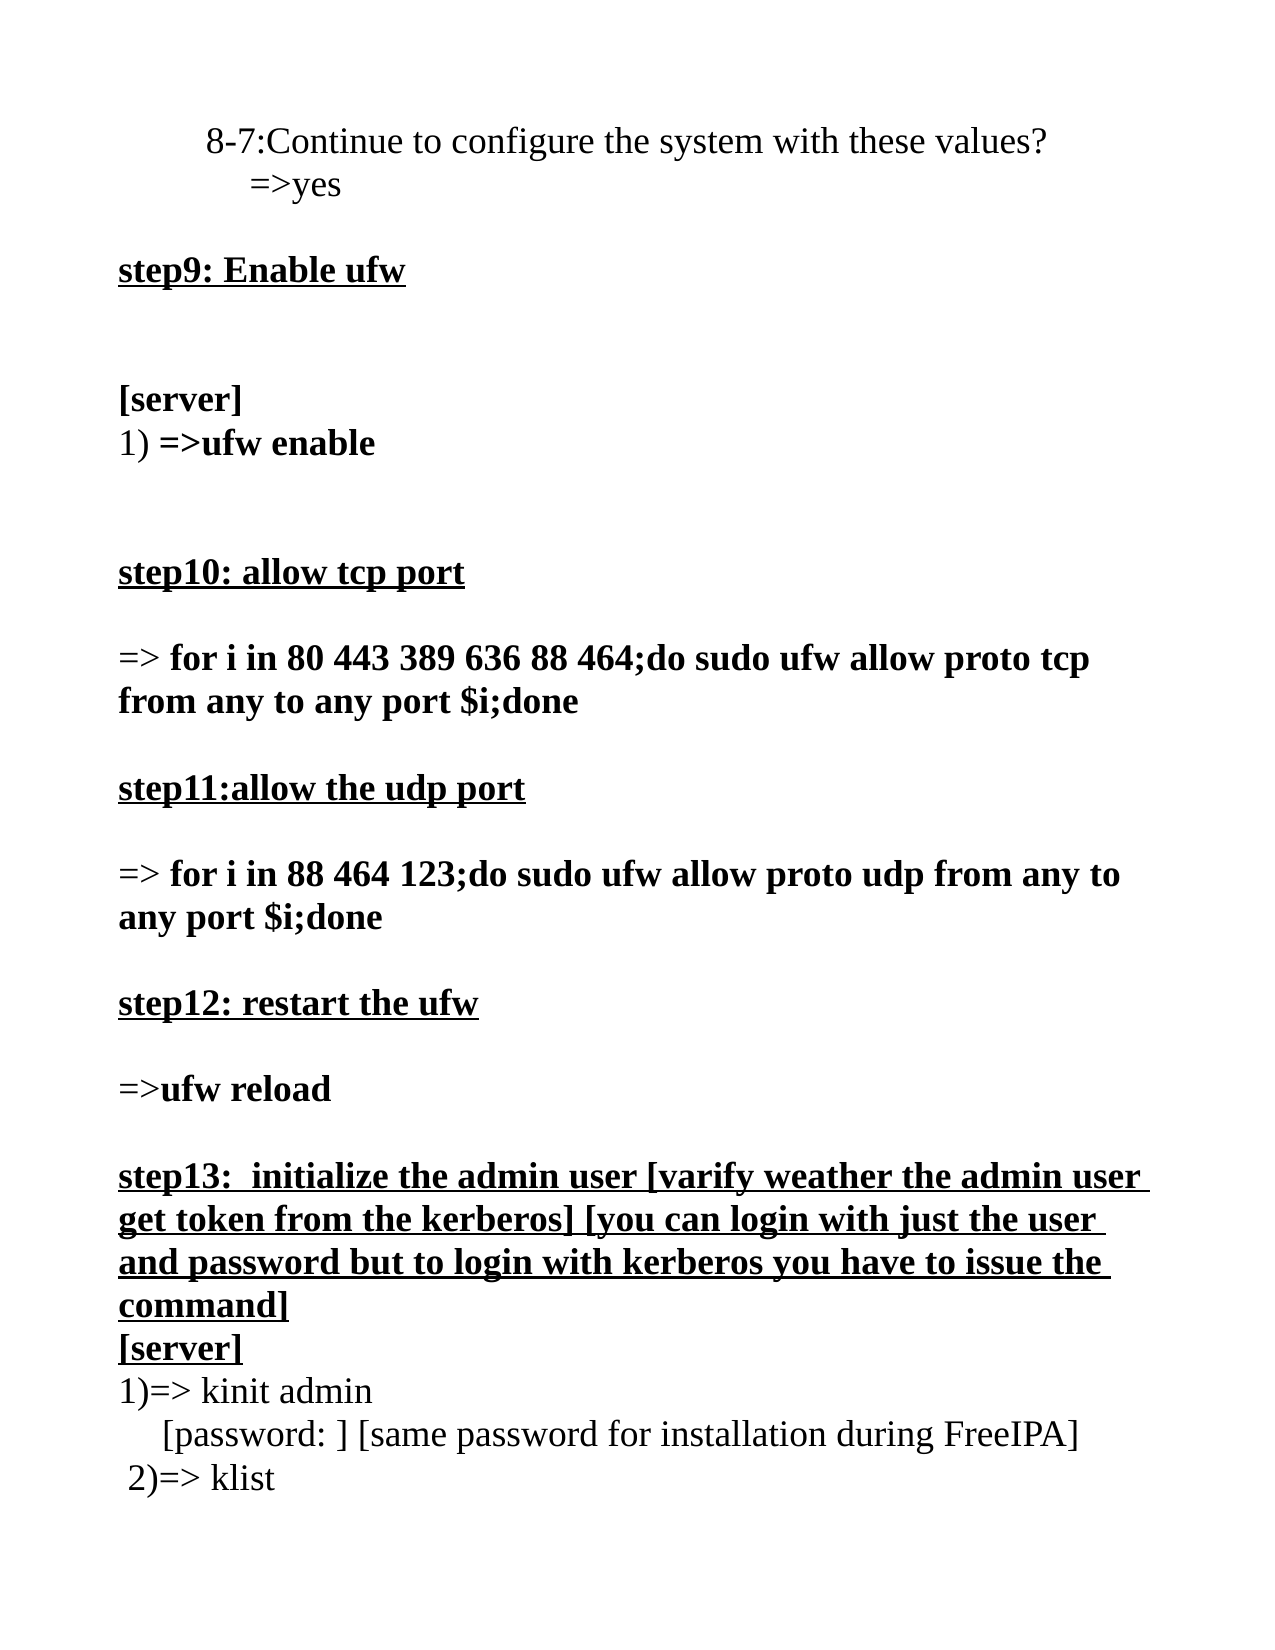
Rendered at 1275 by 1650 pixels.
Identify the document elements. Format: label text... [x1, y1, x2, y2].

text step9: Enable ufw [118, 247, 1157, 291]
text [password: ] [same password for installation during FreeIPA] [118, 1412, 1157, 1455]
text [server] [118, 1326, 1157, 1369]
text 1) =>ufw enable [118, 420, 1157, 463]
text step11:allow the udp port [118, 765, 1157, 808]
text step13: initialize the admin user [varify weather the admin user get token from the kerberos] [you can login with just the user and password but to login with kerberos you have to issue the command] [118, 1153, 1157, 1326]
text [server] [118, 377, 1157, 420]
text step12: restart the ufw [118, 981, 1157, 1024]
text => for i in 88 464 123;do sudo ufw allow proto udp from any to any port $i;done [118, 851, 1157, 937]
text step10: allow tcp port [118, 549, 1157, 592]
text =>ufw reload [118, 1067, 1157, 1110]
text 2)=> klist [118, 1455, 1157, 1498]
text 8-7:Continue to configure the system with these values? [118, 118, 1157, 161]
text =>yes [118, 161, 1157, 204]
text => for i in 80 443 389 636 88 464;do sudo ufw allow proto tcp from any to any port $i;done [118, 636, 1157, 722]
text 1)=> kinit admin [118, 1369, 1157, 1412]
